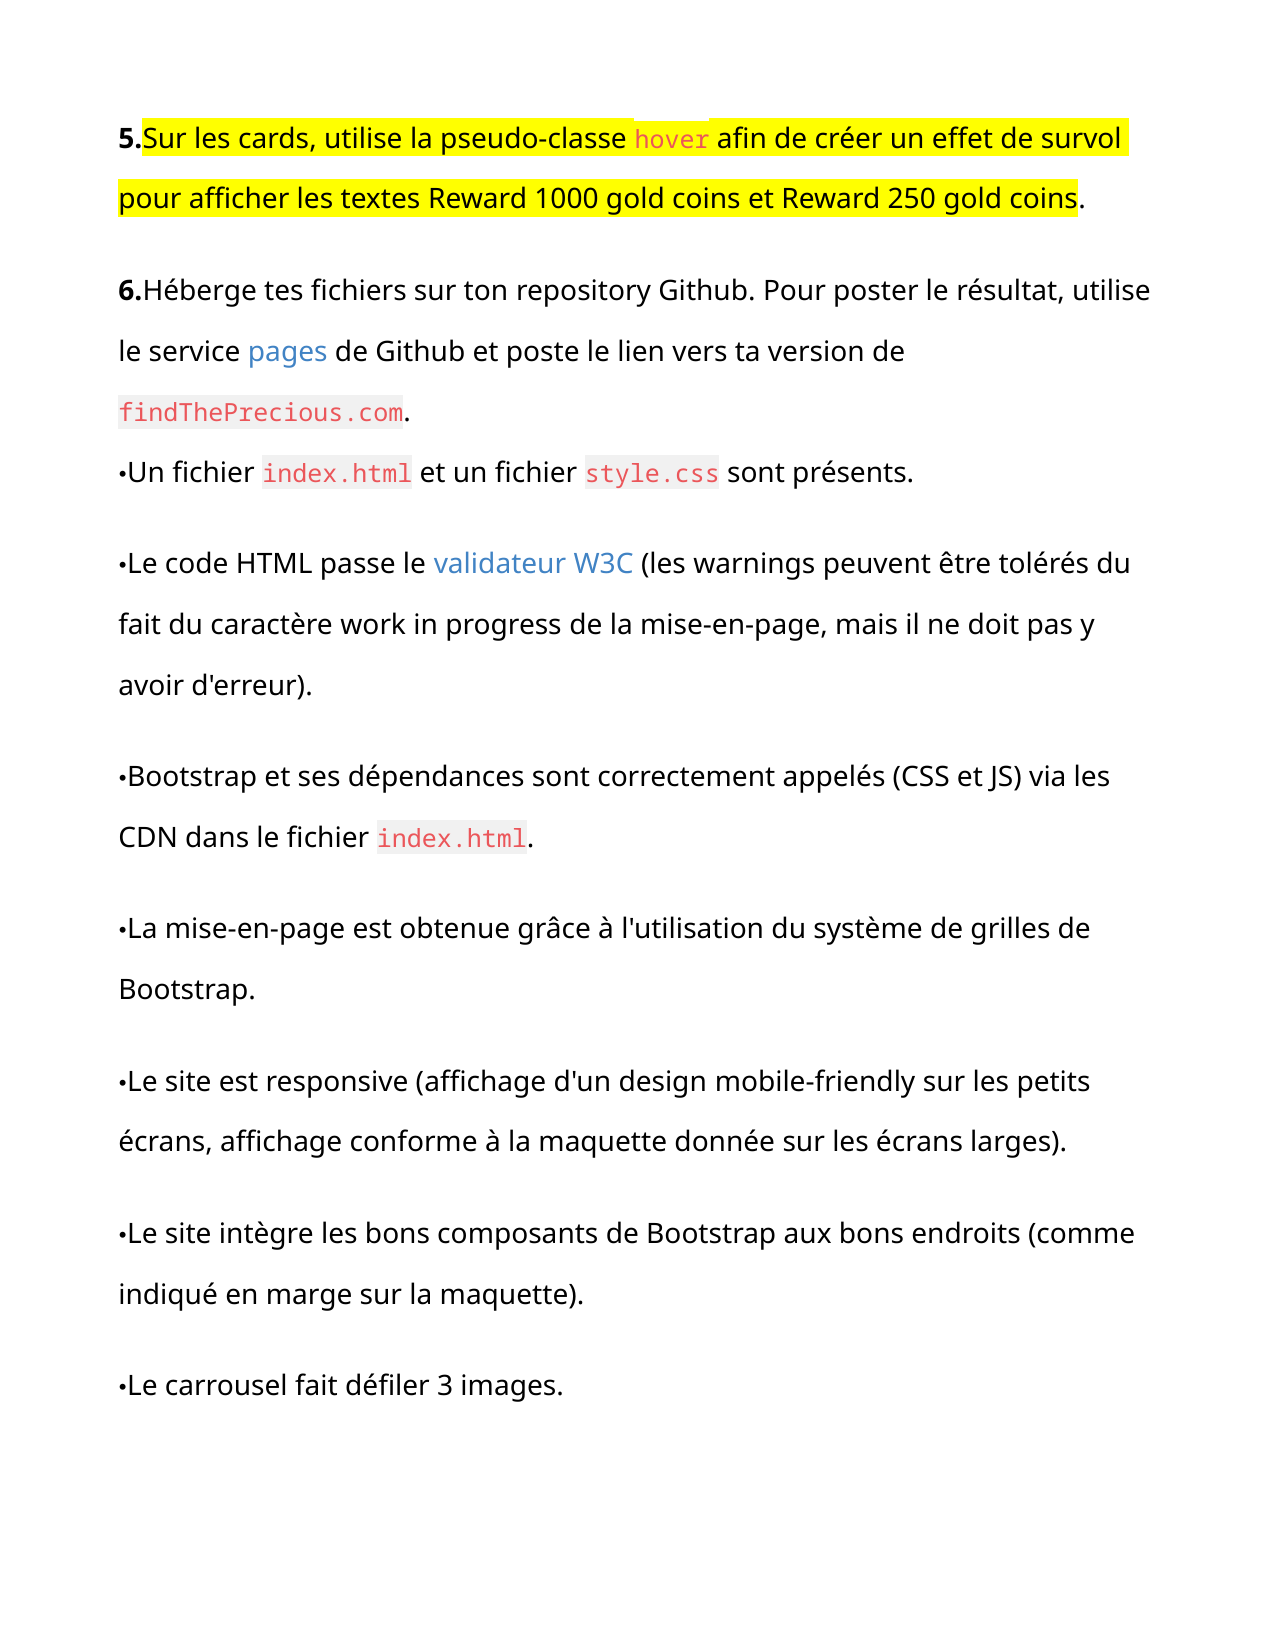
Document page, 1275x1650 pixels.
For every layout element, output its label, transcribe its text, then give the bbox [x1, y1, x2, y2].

text 5.Sur les cards, utilise la pseudo-classe hover afin de créer un effet de survol pour afficher les textes Reward 1000 gold coins et Reward 250 gold coins. [118, 118, 1157, 217]
text •Le site intègre les bons composants de Bootstrap aux bons endroits (comme indiqué en marge sur la maquette). [118, 1213, 1157, 1312]
text •La mise-en-page est obtenue grâce à l'utilisation du système de grilles de Bootstrap. [118, 909, 1157, 1008]
text 6.Héberge tes fichiers sur ton repository Github. Pour poster le résultat, utilise le service pages de Github et poste le lien vers ta version de findThePrecious.com. [118, 270, 1157, 430]
text •Le carrousel fait défiler 3 images. [118, 1366, 1157, 1404]
text •Le code HTML passe le validateur W3C (les warnings peuvent être tolérés du fait du caractère work in progress de la mise-en-page, mais il ne doit pas y avoir d'erreur). [118, 544, 1157, 703]
text •Un fichier index.html et un fichier style.css sont présents. [118, 452, 1157, 490]
text •Le site est responsive (affichage d'un design mobile-friendly sur les petits écrans, affichage conforme à la maquette donnée sur les écrans larges). [118, 1061, 1157, 1160]
text •Bootstrap et ses dépendances sont correctement appelés (CSS et JS) via les CDN dans le fichier index.html. [118, 757, 1157, 855]
